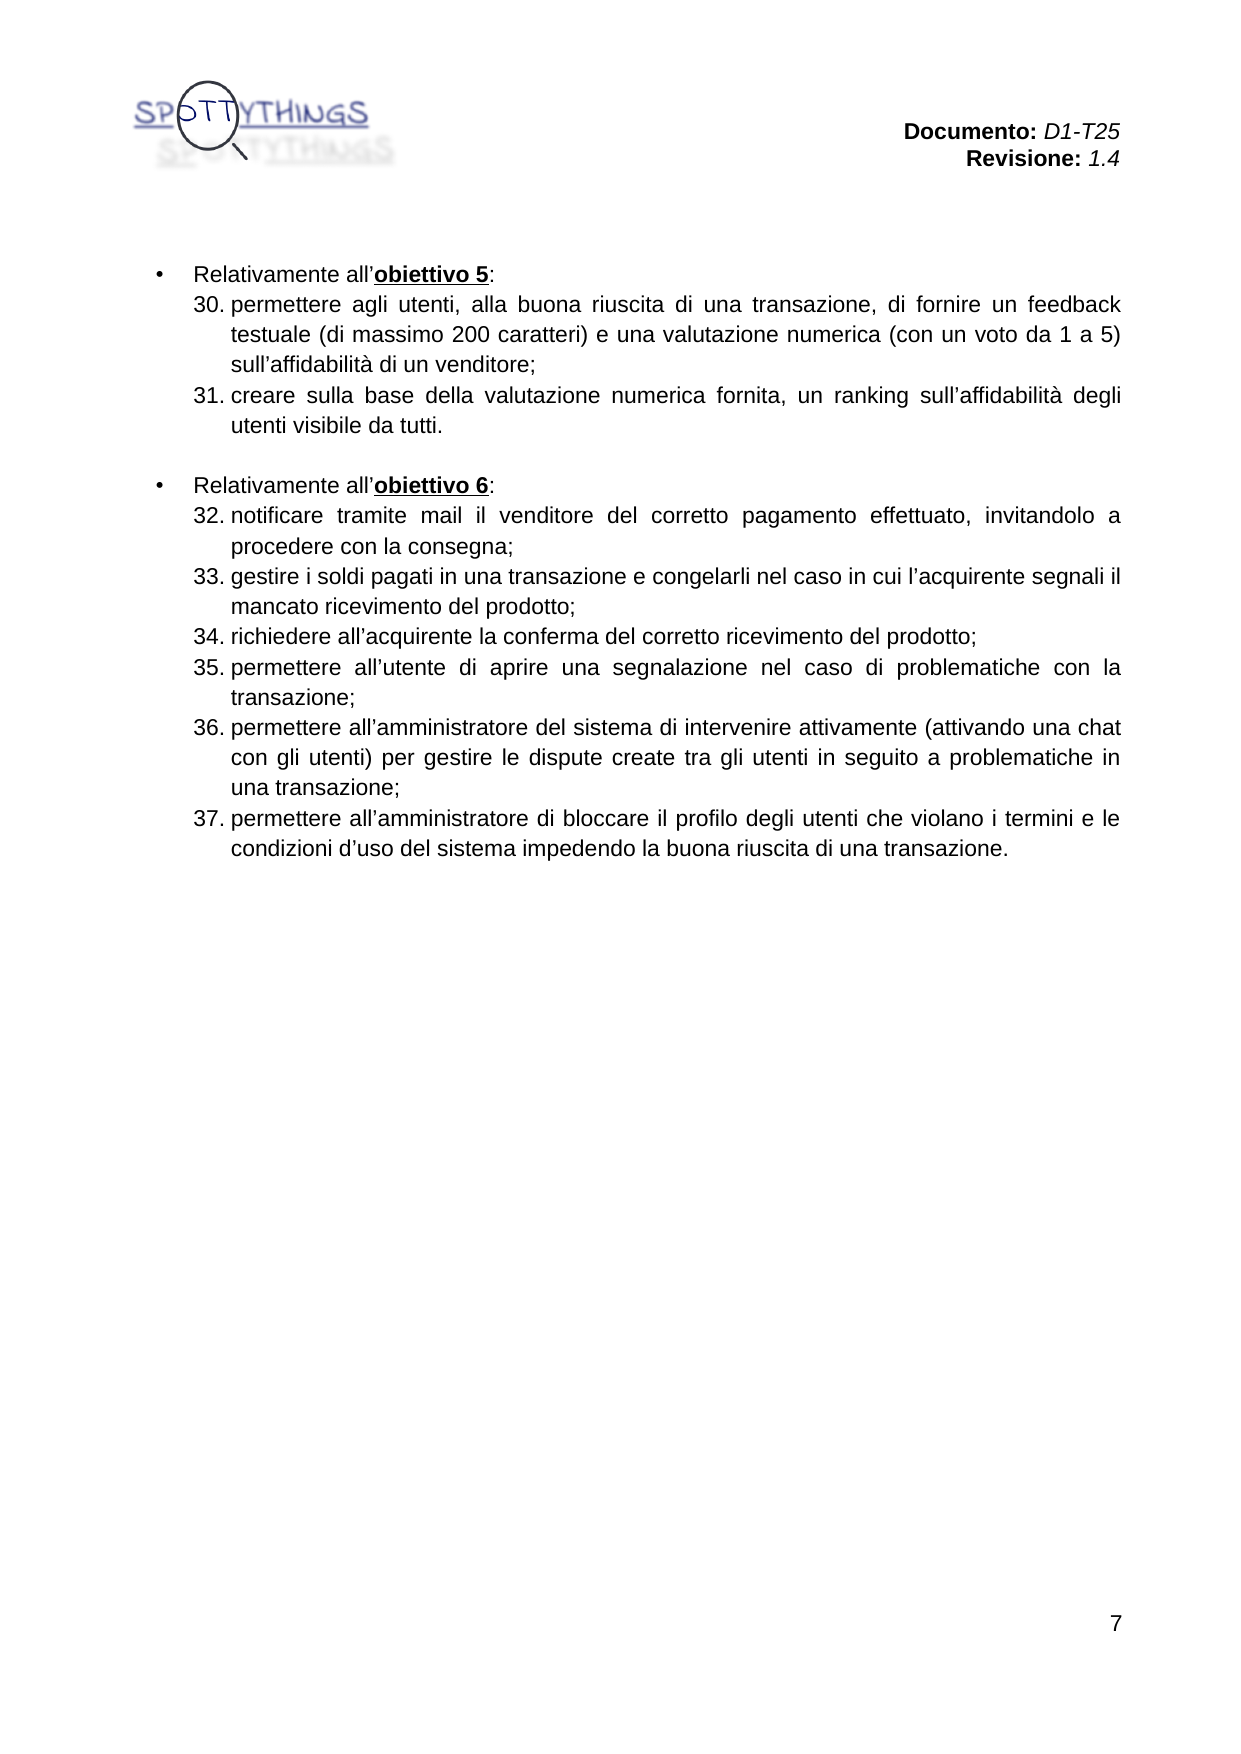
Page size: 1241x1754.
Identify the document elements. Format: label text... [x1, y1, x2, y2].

list Relativamente all’obiettivo 6: [156, 472, 1122, 498]
list permettere agli utenti, alla buona riuscita di una transazione, di fornire un feedback testuale (di massimo 200 caratteri) e una valutazione numerica (con un voto da 1 a 5) sull’affidabilità di un venditore; [193, 291, 1122, 378]
list permettere all’amministratore di bloccare il profilo degli utenti che violano i termini e le condizioni d’uso del sistema impedendo la buona riuscita di una transazione. [193, 804, 1122, 861]
picture [123, 73, 399, 187]
list Relativamente all’obiettivo 5: [156, 261, 1122, 287]
list creare sulla base della valutazione numerica fornita, un ranking sull’affidabilità degli utenti visibile da tutti. [193, 382, 1122, 438]
list richiedere all’acquirente la conferma del corretto ricevimento del prodotto; [193, 623, 1122, 649]
list gestire i soldi pagati in una transazione e congelarli nel caso in cui l’acquirente segnali il mancato ricevimento del prodotto; [193, 563, 1122, 619]
list permettere all’utente di aprire una segnalazione nel caso di problematiche con la transazione; [193, 653, 1122, 710]
list permettere all’amministratore del sistema di intervenire attivamente (attivando una chat con gli utenti) per gestire le dispute create tra gli utenti in seguito a problematiche in una transazione; [193, 714, 1122, 801]
list notificare tramite mail il venditore del corretto pagamento effettuato, invitandolo a procedere con la consegna; [193, 502, 1122, 559]
